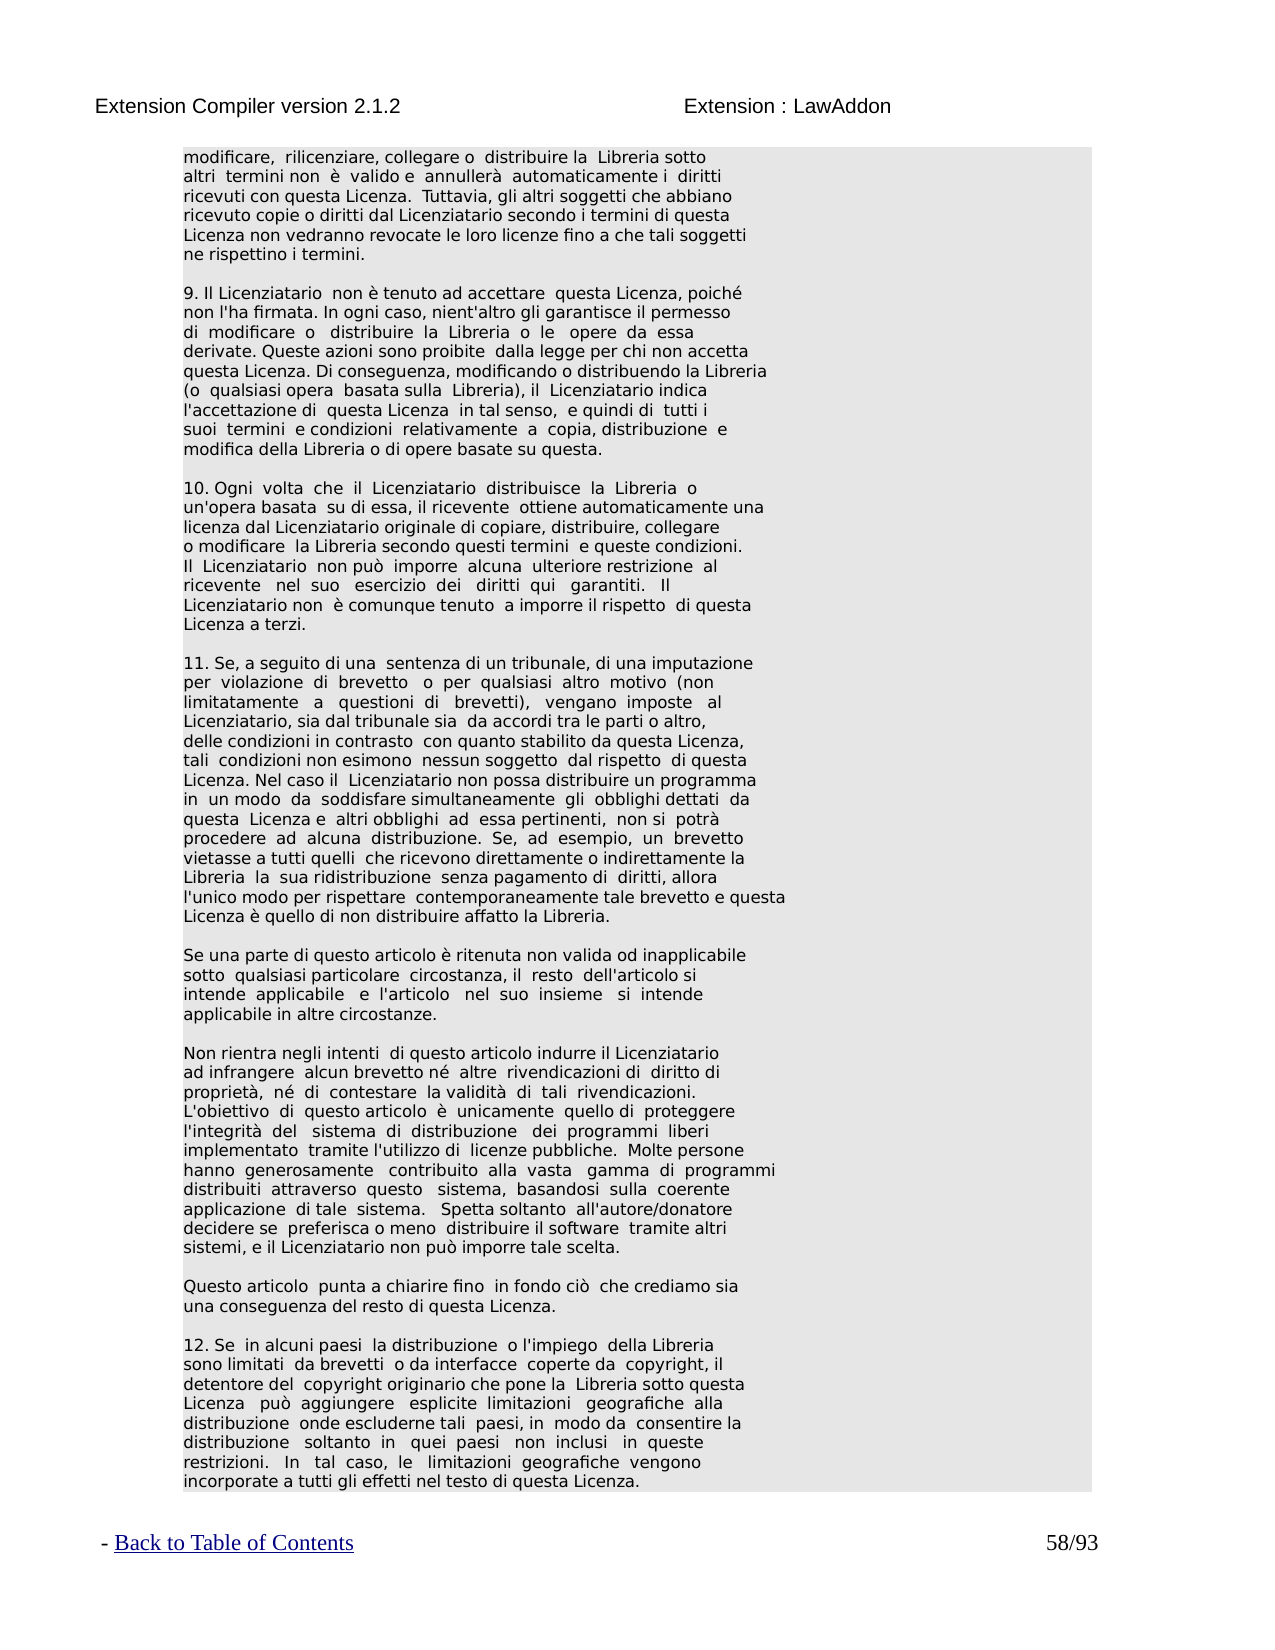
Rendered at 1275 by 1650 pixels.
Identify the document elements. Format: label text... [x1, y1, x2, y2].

text un'opera basata su di essa, il ricevente ottiene automaticamente una [183, 498, 1092, 518]
text altri termini non è valido e annullerà automaticamente i diritti [183, 167, 1092, 186]
text tali condizioni non esimono nessun soggetto dal rispetto di questa [183, 751, 1092, 771]
text Licenziatario non è comunque tenuto a imporre il rispetto di questa [183, 596, 1092, 615]
text distribuzione soltanto in quei paesi non inclusi in queste [183, 1433, 1092, 1453]
text suoi termini e condizioni relativamente a copia, distribuzione e [183, 420, 1092, 440]
text procedere ad alcuna distribuzione. Se, ad esempio, un brevetto [183, 829, 1092, 849]
text Non rientra negli intenti di questo articolo indurre il Licenziatario [183, 1043, 1092, 1063]
text modifica della Libreria o di opere basate su questa. [183, 440, 1092, 459]
text questa Licenza. Di conseguenza, modificando o distribuendo la Libreria [183, 362, 1092, 381]
text 11. Se, a seguito di una sentenza di un tribunale, di una imputazione [183, 654, 1092, 673]
text ricevente nel suo esercizio dei diritti qui garantiti. Il [183, 576, 1092, 596]
text derivate. Queste azioni sono proibite dalla legge per chi non accetta [183, 342, 1092, 362]
text applicazione di tale sistema. Spetta soltanto all'autore/donatore [183, 1199, 1092, 1219]
text vietasse a tutti quelli che ricevono direttamente o indirettamente la [183, 849, 1092, 868]
text di modificare o distribuire la Libreria o le opere da essa [183, 323, 1092, 342]
text Il Licenziatario non può imporre alcuna ulteriore restrizione al [183, 557, 1092, 576]
text restrizioni. In tal caso, le limitazioni geografiche vengono [183, 1453, 1092, 1472]
text Licenza a terzi. [183, 615, 1092, 634]
text intende applicabile e l'articolo nel suo insieme si intende [183, 985, 1092, 1004]
text sotto qualsiasi particolare circostanza, il resto dell'articolo si [183, 966, 1092, 985]
text implementato tramite l'utilizzo di licenze pubbliche. Molte persone [183, 1141, 1092, 1160]
text questa Licenza e altri obblighi ad essa pertinenti, non si potrà [183, 810, 1092, 829]
text licenza dal Licenziatario originale di copiare, distribuire, collegare [183, 518, 1092, 537]
text distribuzione onde escluderne tali paesi, in modo da consentire la [183, 1414, 1092, 1433]
text delle condizioni in contrasto con quanto stabilito da questa Licenza, [183, 732, 1092, 751]
text Libreria la sua ridistribuzione senza pagamento di diritti, allora [183, 868, 1092, 888]
text limitatamente a questioni di brevetti), vengano imposte al [183, 693, 1092, 712]
text modificare, rilicenziare, collegare o distribuire la Libreria sotto [183, 147, 1092, 167]
text non l'ha firmata. In ogni caso, nient'altro gli garantisce il permesso [183, 303, 1092, 323]
text L'obiettivo di questo articolo è unicamente quello di proteggere [183, 1102, 1092, 1121]
text distribuiti attraverso questo sistema, basandosi sulla coerente [183, 1180, 1092, 1199]
text per violazione di brevetto o per qualsiasi altro motivo (non [183, 673, 1092, 693]
text ricevuto copie o diritti dal Licenziatario secondo i termini di questa [183, 206, 1092, 225]
text l'accettazione di questa Licenza in tal senso, e quindi di tutti i [183, 401, 1092, 420]
text Questo articolo punta a chiarire fino in fondo ciò che crediamo sia [183, 1277, 1092, 1297]
text 9. Il Licenziatario non è tenuto ad accettare questa Licenza, poiché [183, 284, 1092, 303]
text ricevuti con questa Licenza. Tuttavia, gli altri soggetti che abbiano [183, 186, 1092, 206]
text sistemi, e il Licenziatario non può imporre tale scelta. [183, 1238, 1092, 1258]
text Licenza non vedranno revocate le loro licenze fino a che tali soggetti [183, 225, 1092, 245]
text applicabile in altre circostanze. [183, 1004, 1092, 1024]
text Licenza è quello di non distribuire affatto la Libreria. [183, 907, 1092, 927]
text 12. Se in alcuni paesi la distribuzione o l'impiego della Libreria [183, 1336, 1092, 1355]
text (o qualsiasi opera basata sulla Libreria), il Licenziatario indica [183, 381, 1092, 401]
text detentore del copyright originario che pone la Libreria sotto questa [183, 1375, 1092, 1394]
text decidere se preferisca o meno distribuire il software tramite altri [183, 1219, 1092, 1238]
text Licenza. Nel caso il Licenziatario non possa distribuire un programma [183, 771, 1092, 790]
text l'unico modo per rispettare contemporaneamente tale brevetto e questa [183, 888, 1092, 907]
text Se una parte di questo articolo è ritenuta non valida od inapplicabile [183, 946, 1092, 966]
text ne rispettino i termini. [183, 245, 1092, 264]
text ad infrangere alcun brevetto né altre rivendicazioni di diritto di [183, 1063, 1092, 1082]
text Licenza può aggiungere esplicite limitazioni geografiche alla [183, 1394, 1092, 1414]
text incorporate a tutti gli effetti nel testo di questa Licenza. [183, 1472, 1092, 1492]
text in un modo da soddisfare simultaneamente gli obblighi dettati da [183, 790, 1092, 810]
text o modificare la Libreria secondo questi termini e queste condizioni. [183, 537, 1092, 557]
text Licenziatario, sia dal tribunale sia da accordi tra le parti o altro, [183, 712, 1092, 732]
text proprietà, né di contestare la validità di tali rivendicazioni. [183, 1082, 1092, 1102]
text l'integrità del sistema di distribuzione dei programmi liberi [183, 1121, 1092, 1141]
text una conseguenza del resto di questa Licenza. [183, 1297, 1092, 1316]
text hanno generosamente contribuito alla vasta gamma di programmi [183, 1160, 1092, 1180]
text sono limitati da brevetti o da interfacce coperte da copyright, il [183, 1355, 1092, 1375]
text 10. Ogni volta che il Licenziatario distribuisce la Libreria o [183, 479, 1092, 498]
